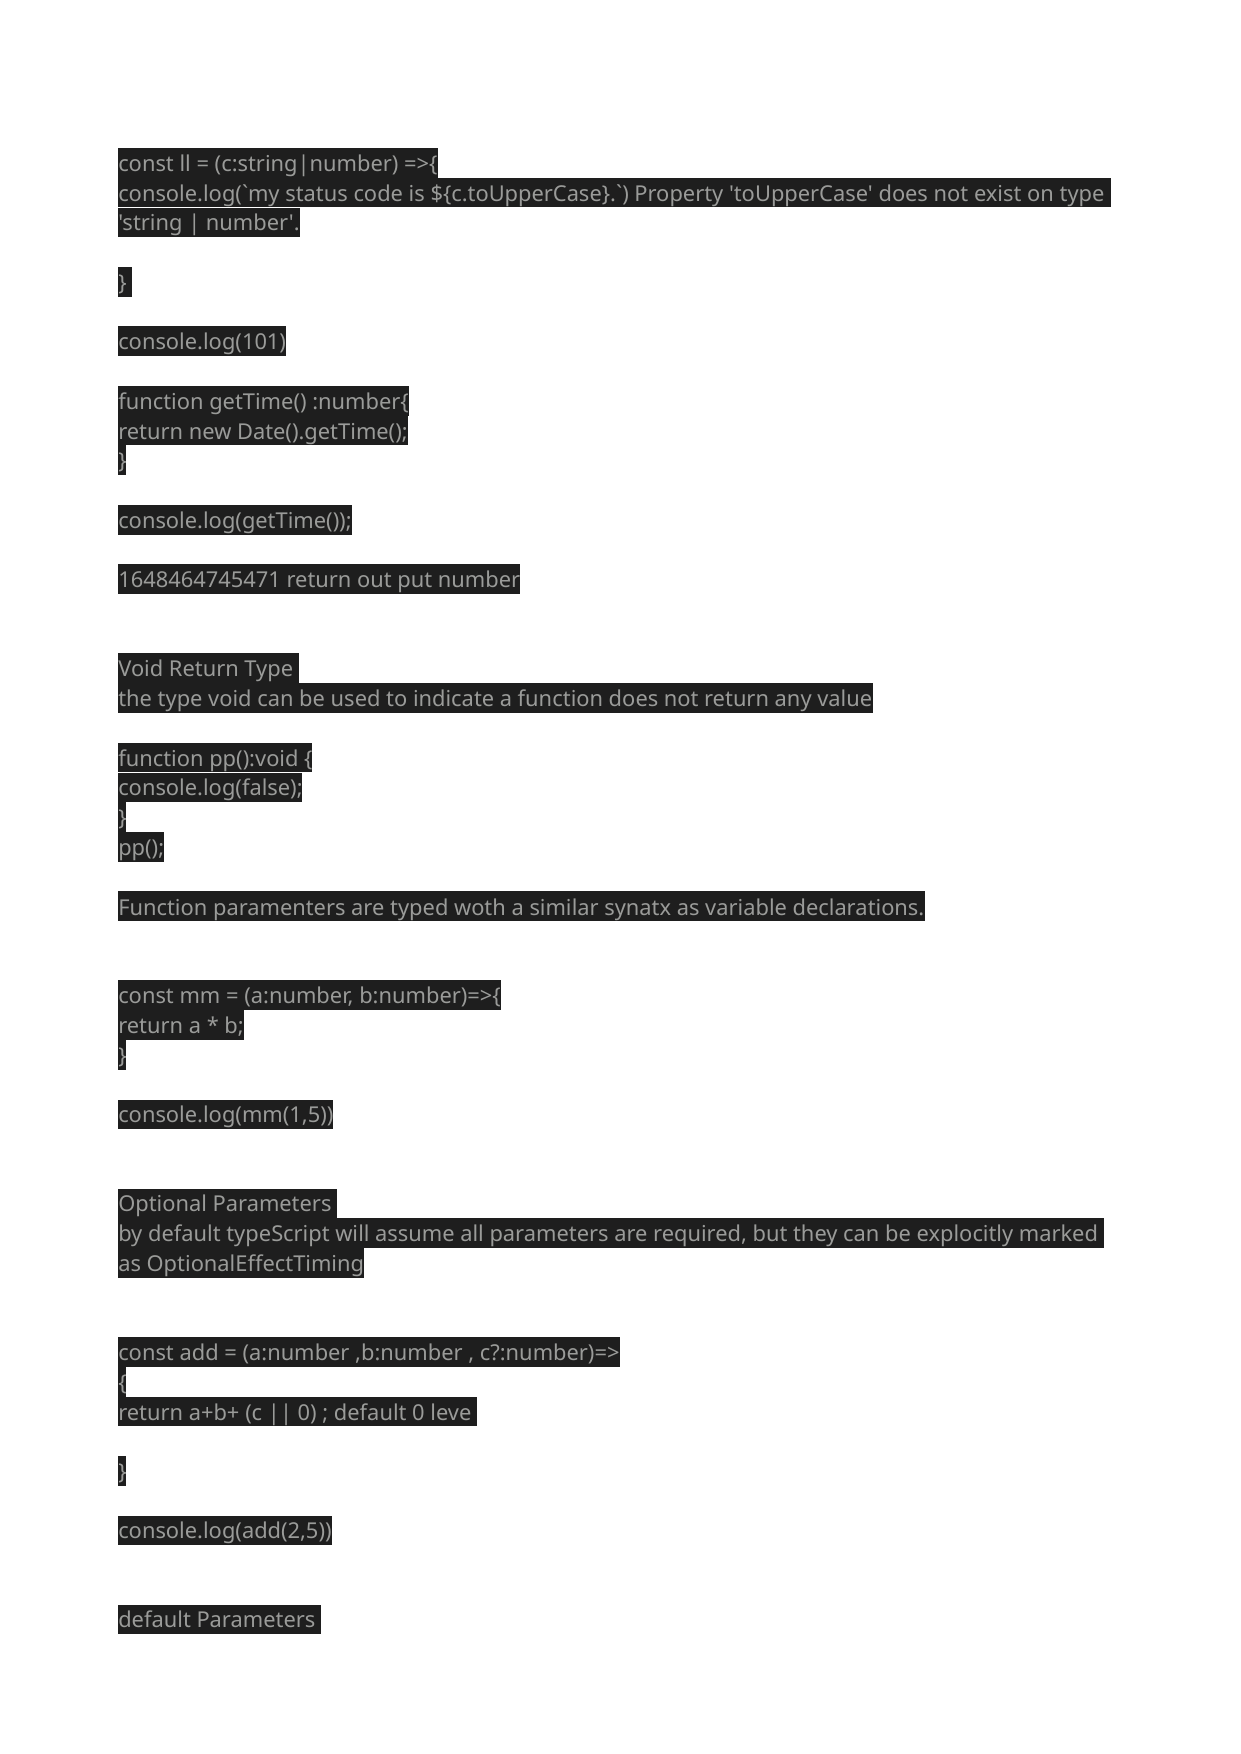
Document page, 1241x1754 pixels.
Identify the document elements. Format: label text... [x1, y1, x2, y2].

text the type void can be used to indicate a function does not return any value [118, 683, 1122, 713]
text const add = (a:number ,b:number , c?:number)=> [118, 1337, 1122, 1367]
text console.log(add(2,5)) [118, 1516, 1122, 1545]
text pp(); [118, 832, 1122, 862]
text return a+b+ (c || 0) ; default 0 leve [118, 1397, 1122, 1426]
text Function paramenters are typed woth a similar synatx as variable declarations. [118, 891, 1122, 921]
text function pp():void { [118, 743, 1122, 772]
text 1648464745471 return out put number [118, 564, 1122, 594]
text by default typeScript will assume all parameters are required, but they can be explocitly marked as OptionalEffectTiming [118, 1218, 1122, 1278]
text console.log(`my status code is ${c.toUpperCase}.`) Property 'toUpperCase' does not exist on type 'string | number'. [118, 178, 1122, 237]
text } [118, 1456, 1122, 1486]
text console.log(getTime()); [118, 505, 1122, 535]
text return a * b; [118, 1010, 1122, 1040]
text { [118, 1367, 1122, 1397]
text console.log(mm(1,5)) [118, 1099, 1122, 1129]
text console.log(false); [118, 772, 1122, 802]
text const mm = (a:number, b:number)=>{ [118, 980, 1122, 1010]
text const ll = (c:string|number) =>{ [118, 148, 1122, 178]
text } [118, 1040, 1122, 1070]
text } [118, 445, 1122, 475]
text function getTime() :number{ [118, 386, 1122, 416]
text } [118, 802, 1122, 832]
text Void Return Type [118, 653, 1122, 683]
text return new Date().getTime(); [118, 416, 1122, 445]
text console.log(101) [118, 326, 1122, 356]
text } [118, 267, 1122, 297]
text default Parameters [118, 1604, 1122, 1634]
text Optional Parameters [118, 1188, 1122, 1218]
